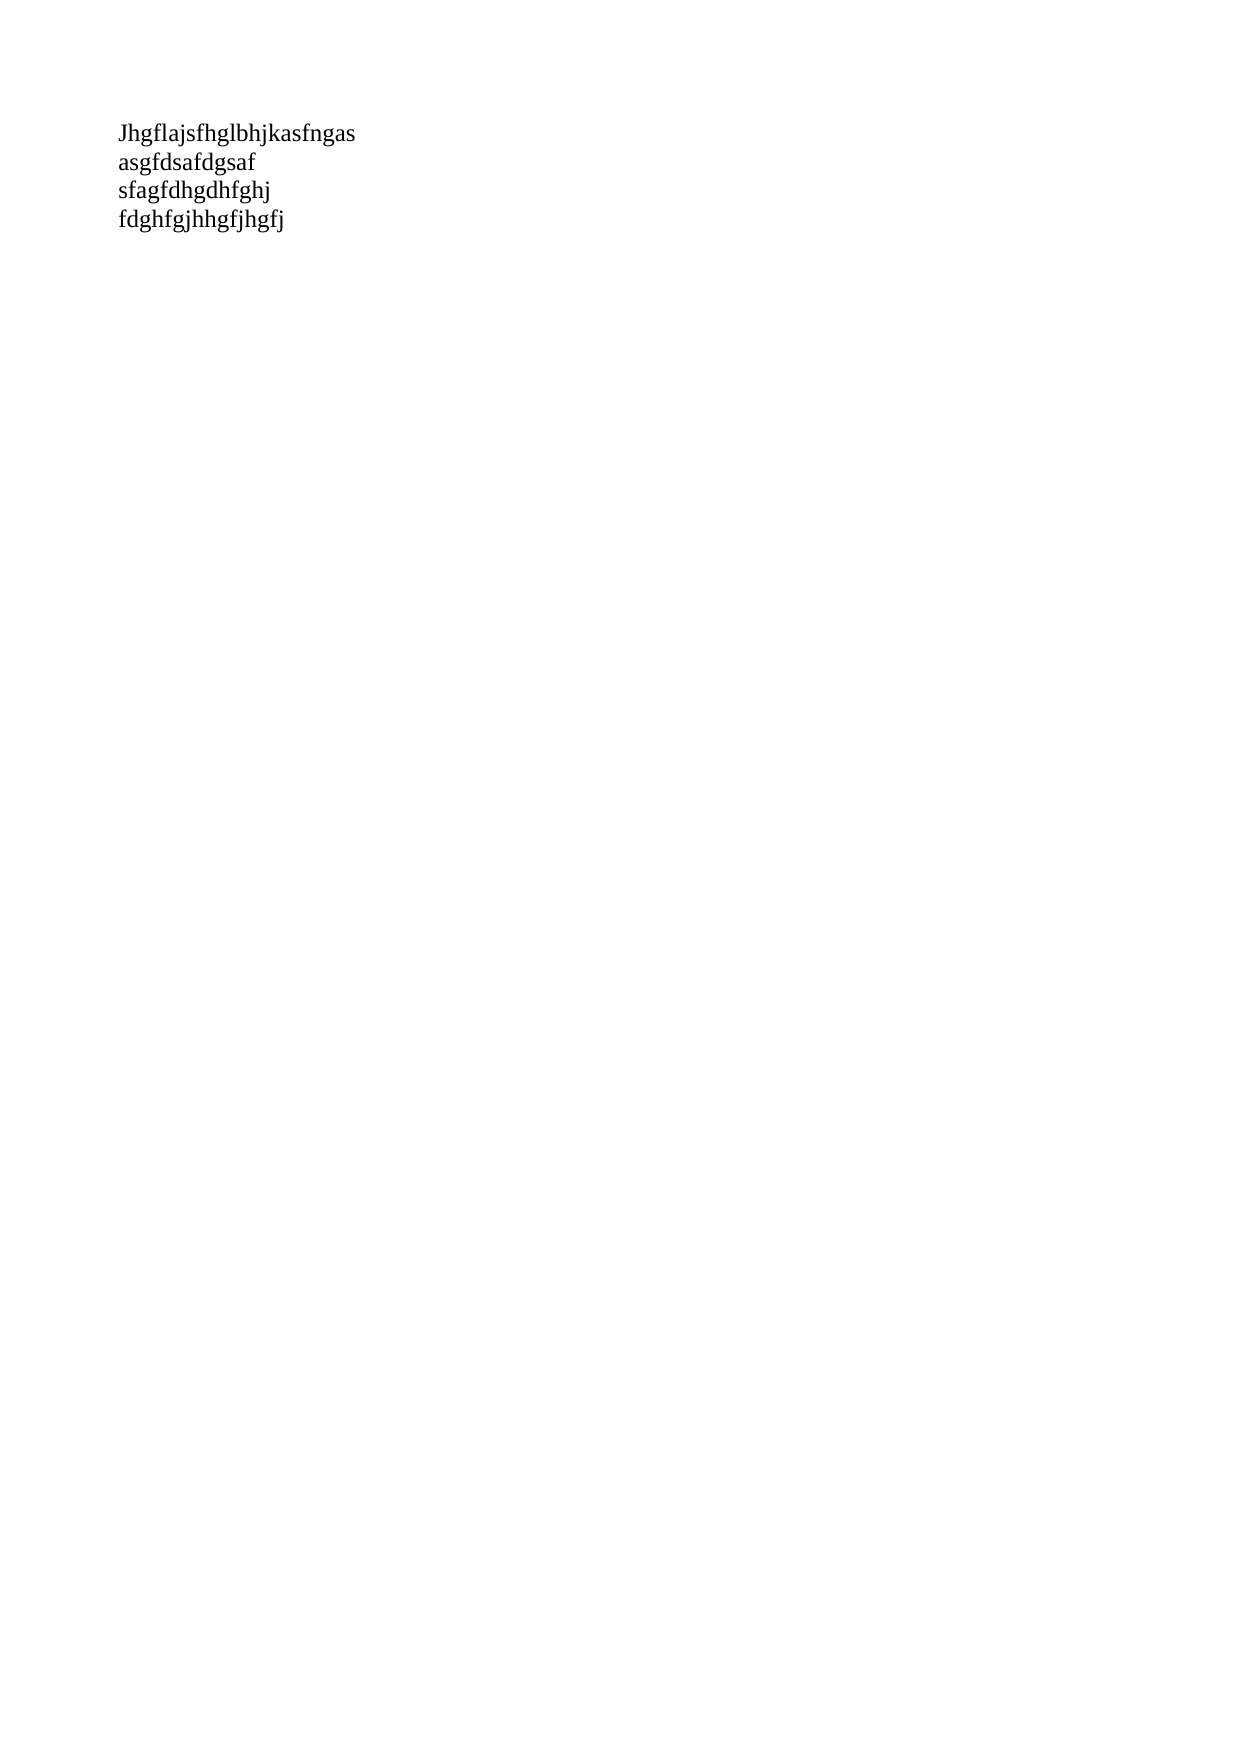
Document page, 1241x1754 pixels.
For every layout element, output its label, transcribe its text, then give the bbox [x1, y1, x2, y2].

text Jhgflajsfhglbhjkasfngas [118, 118, 1122, 147]
text sfagfdhgdhfghj [118, 176, 1122, 204]
text asgfdsafdgsaf [118, 147, 1122, 176]
text fdghfgjhhgfjhgfj [118, 204, 1122, 233]
